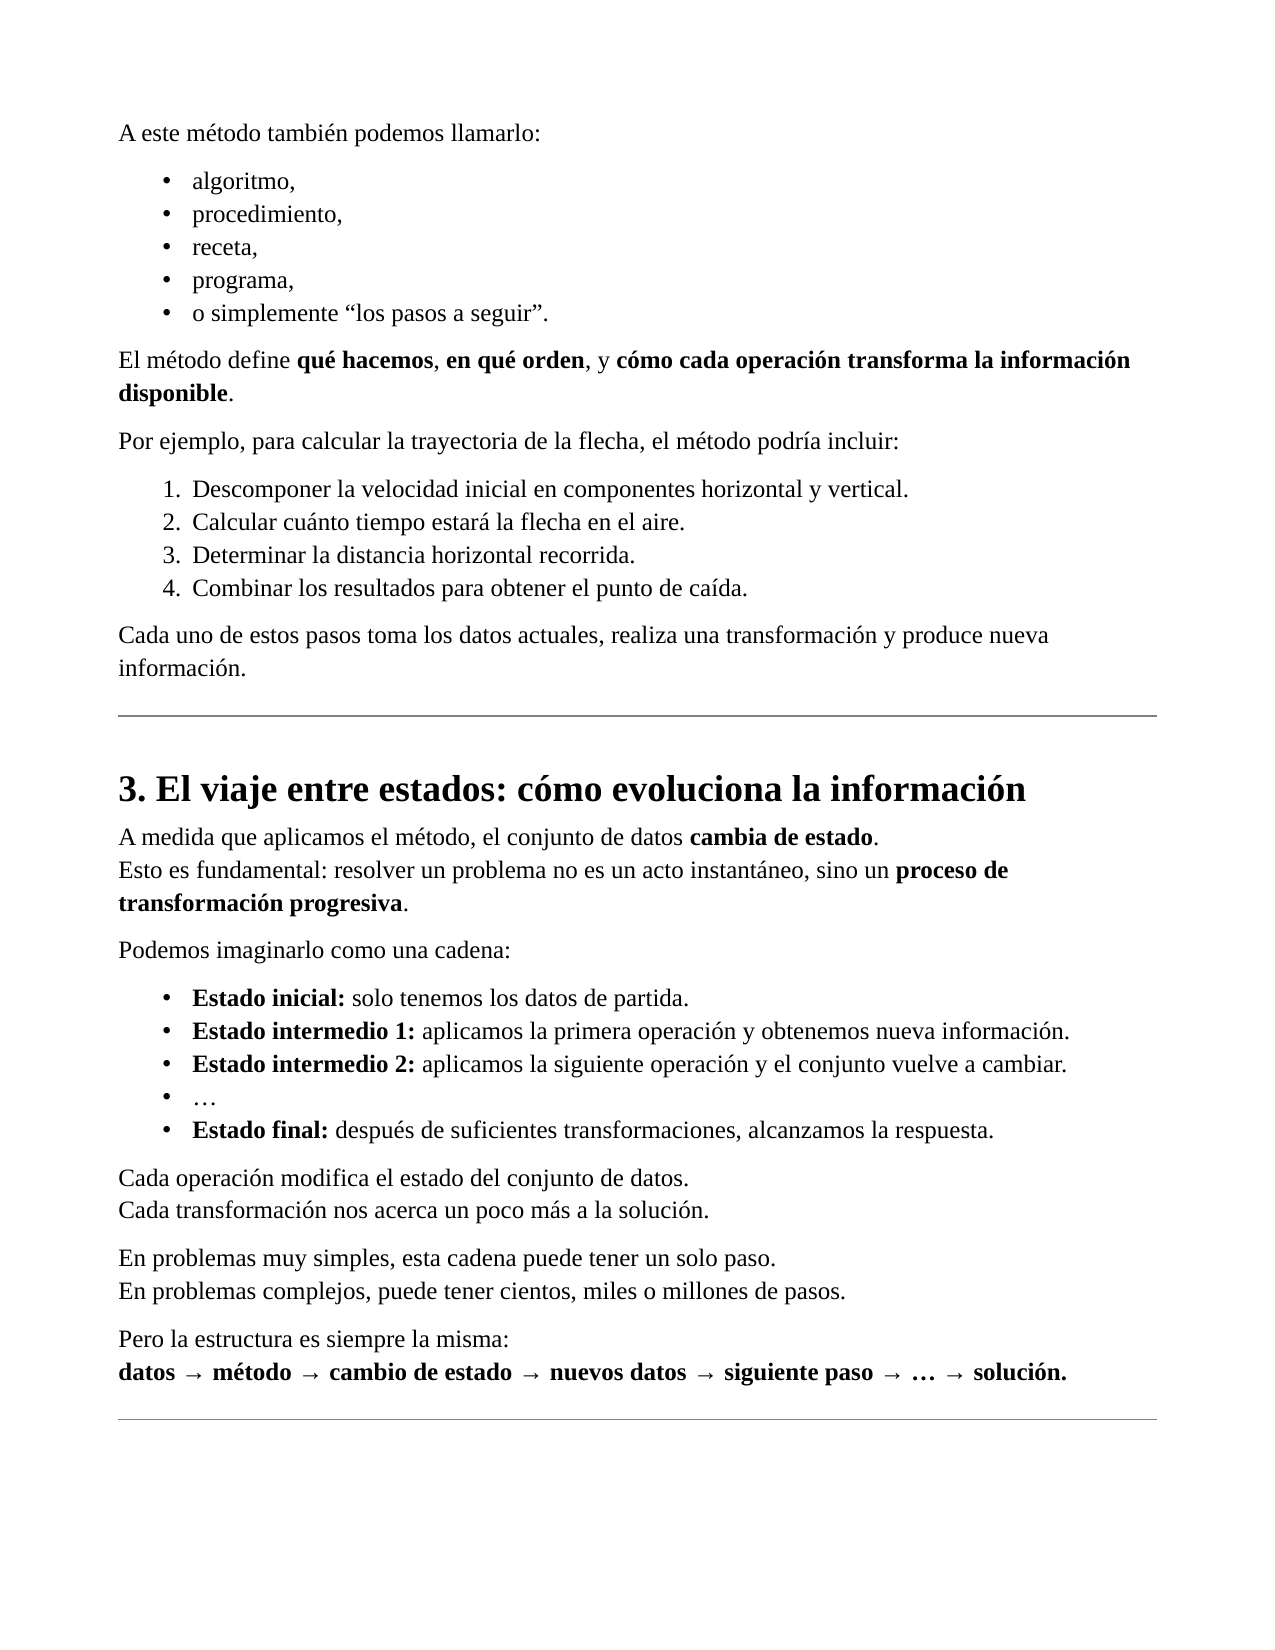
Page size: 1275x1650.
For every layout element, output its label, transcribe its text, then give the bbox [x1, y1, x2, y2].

text El método define qué hacemos, en qué orden, y cómo cada operación transforma la información disponible. [118, 345, 1157, 407]
text En problemas muy simples, esta cadena puede tener un solo paso. En problemas complejos, puede tener cientos, miles o millones de pasos. [118, 1243, 1157, 1305]
subtitle 3. El viaje entre estados: cómo evoluciona la información [118, 766, 1157, 809]
list programa, [162, 265, 1157, 293]
text Cada uno de estos pasos toma los datos actuales, realiza una transformación y produce nueva información. [118, 620, 1157, 682]
list o simplemente “los pasos a seguir”. [162, 298, 1157, 327]
list Determinar la distancia horizontal recorrida. [162, 540, 1157, 568]
list Estado intermedio 2: aplicamos la siguiente operación y el conjunto vuelve a cambiar. [162, 1049, 1157, 1078]
list Estado intermedio 1: aplicamos la primera operación y obtenemos nueva información. [162, 1016, 1157, 1045]
text Cada operación modifica el estado del conjunto de datos. Cada transformación nos acerca un poco más a la solución. [118, 1163, 1157, 1224]
text A este método también podemos llamarlo: [118, 118, 1157, 147]
list Calcular cuánto tiempo estará la flecha en el aire. [162, 507, 1157, 535]
text A medida que aplicamos el método, el conjunto de datos cambia de estado. Esto es fundamental: resolver un problema no es un acto instantáneo, sino un proceso de transformación progresiva. [118, 822, 1157, 916]
text Podemos imaginarlo como una cadena: [118, 935, 1157, 964]
text Pero la estructura es siempre la misma: datos → método → cambio de estado → nuevos datos → siguiente paso → … → solución. [118, 1324, 1157, 1386]
text Por ejemplo, para calcular la trayectoria de la flecha, el método podría incluir: [118, 426, 1157, 455]
list … [162, 1082, 1157, 1111]
list Estado final: después de suficientes transformaciones, alcanzamos la respuesta. [162, 1115, 1157, 1144]
list Descomponer la velocidad inicial en componentes horizontal y vertical. [162, 474, 1157, 502]
list receta, [162, 232, 1157, 261]
list procedimiento, [162, 199, 1157, 227]
list Combinar los resultados para obtener el punto de caída. [162, 573, 1157, 601]
list algoritmo, [162, 166, 1157, 194]
list Estado inicial: solo tenemos los datos de partida. [162, 983, 1157, 1012]
